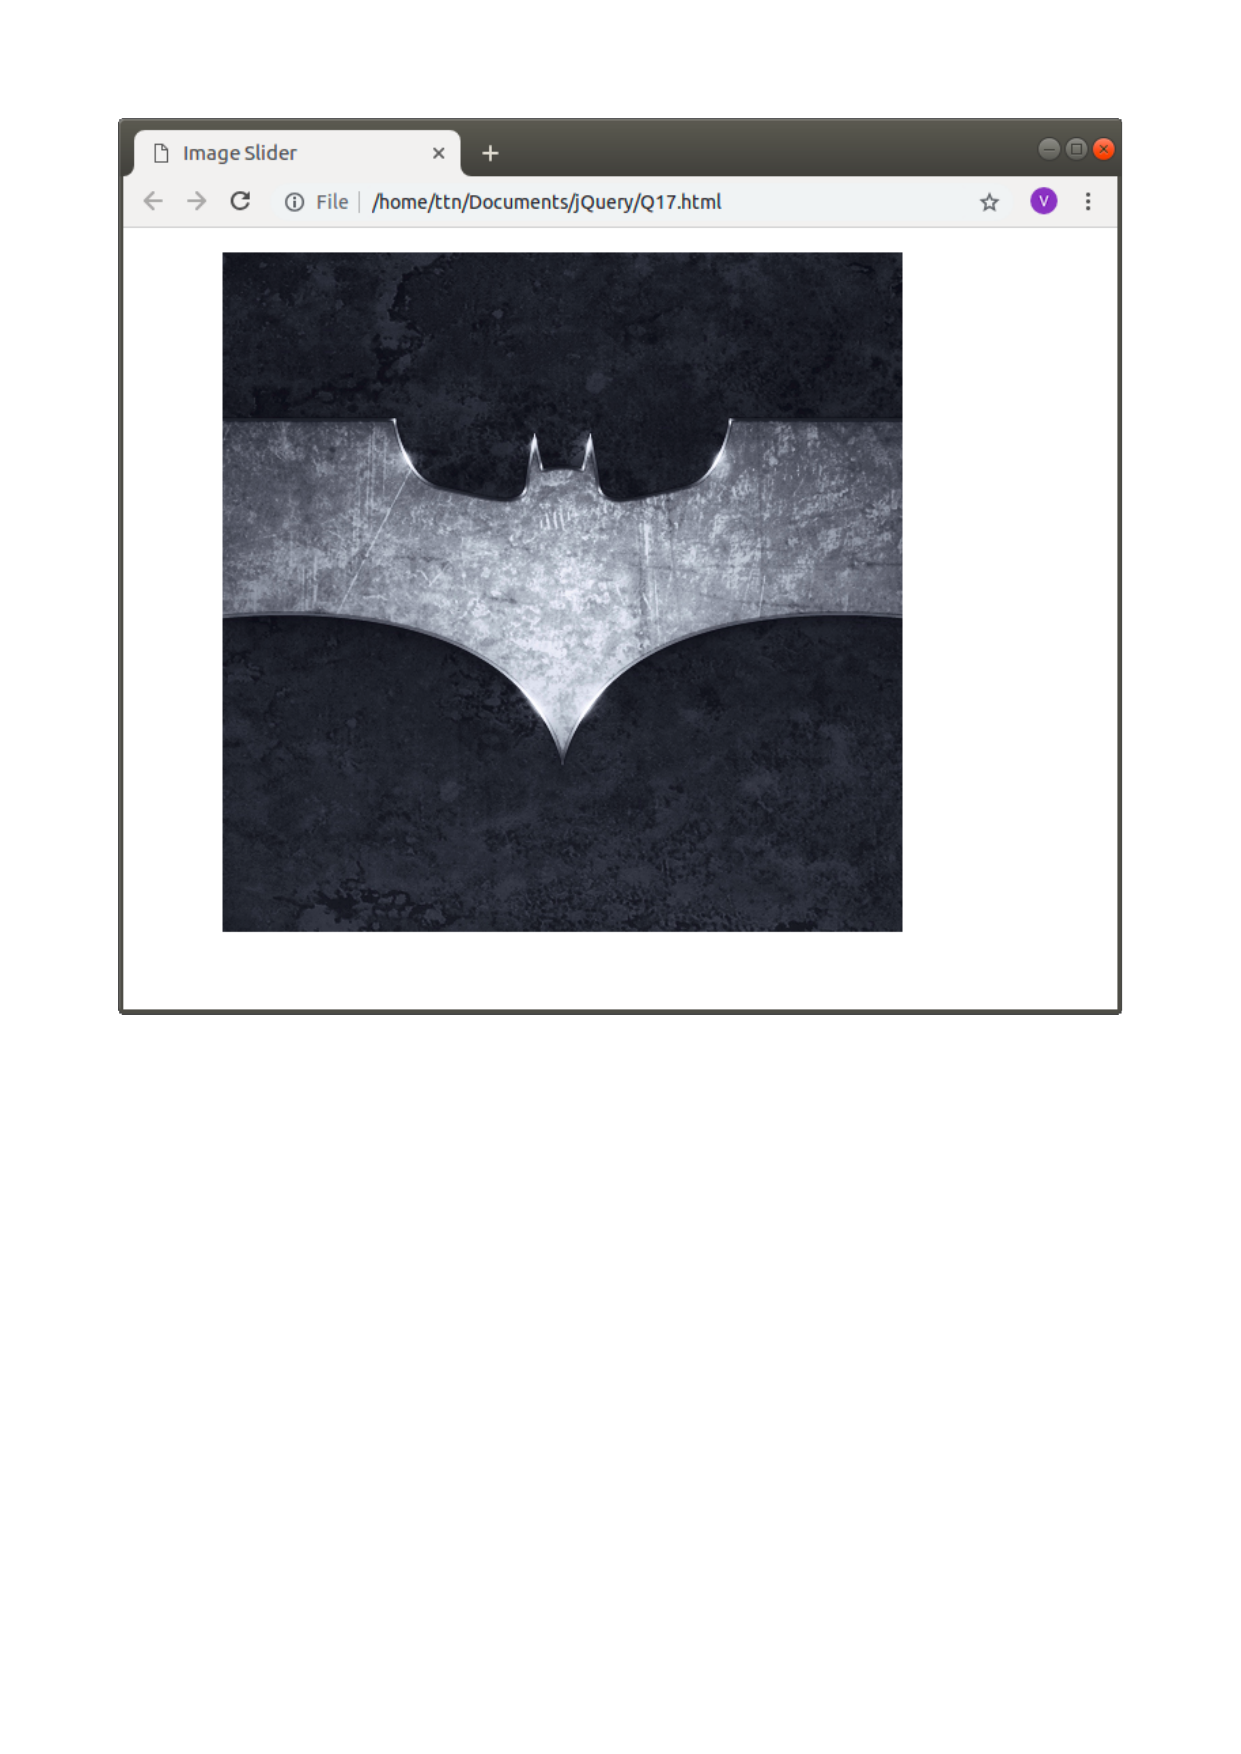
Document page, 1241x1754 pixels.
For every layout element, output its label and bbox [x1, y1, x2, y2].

picture [118, 118, 1123, 1015]
